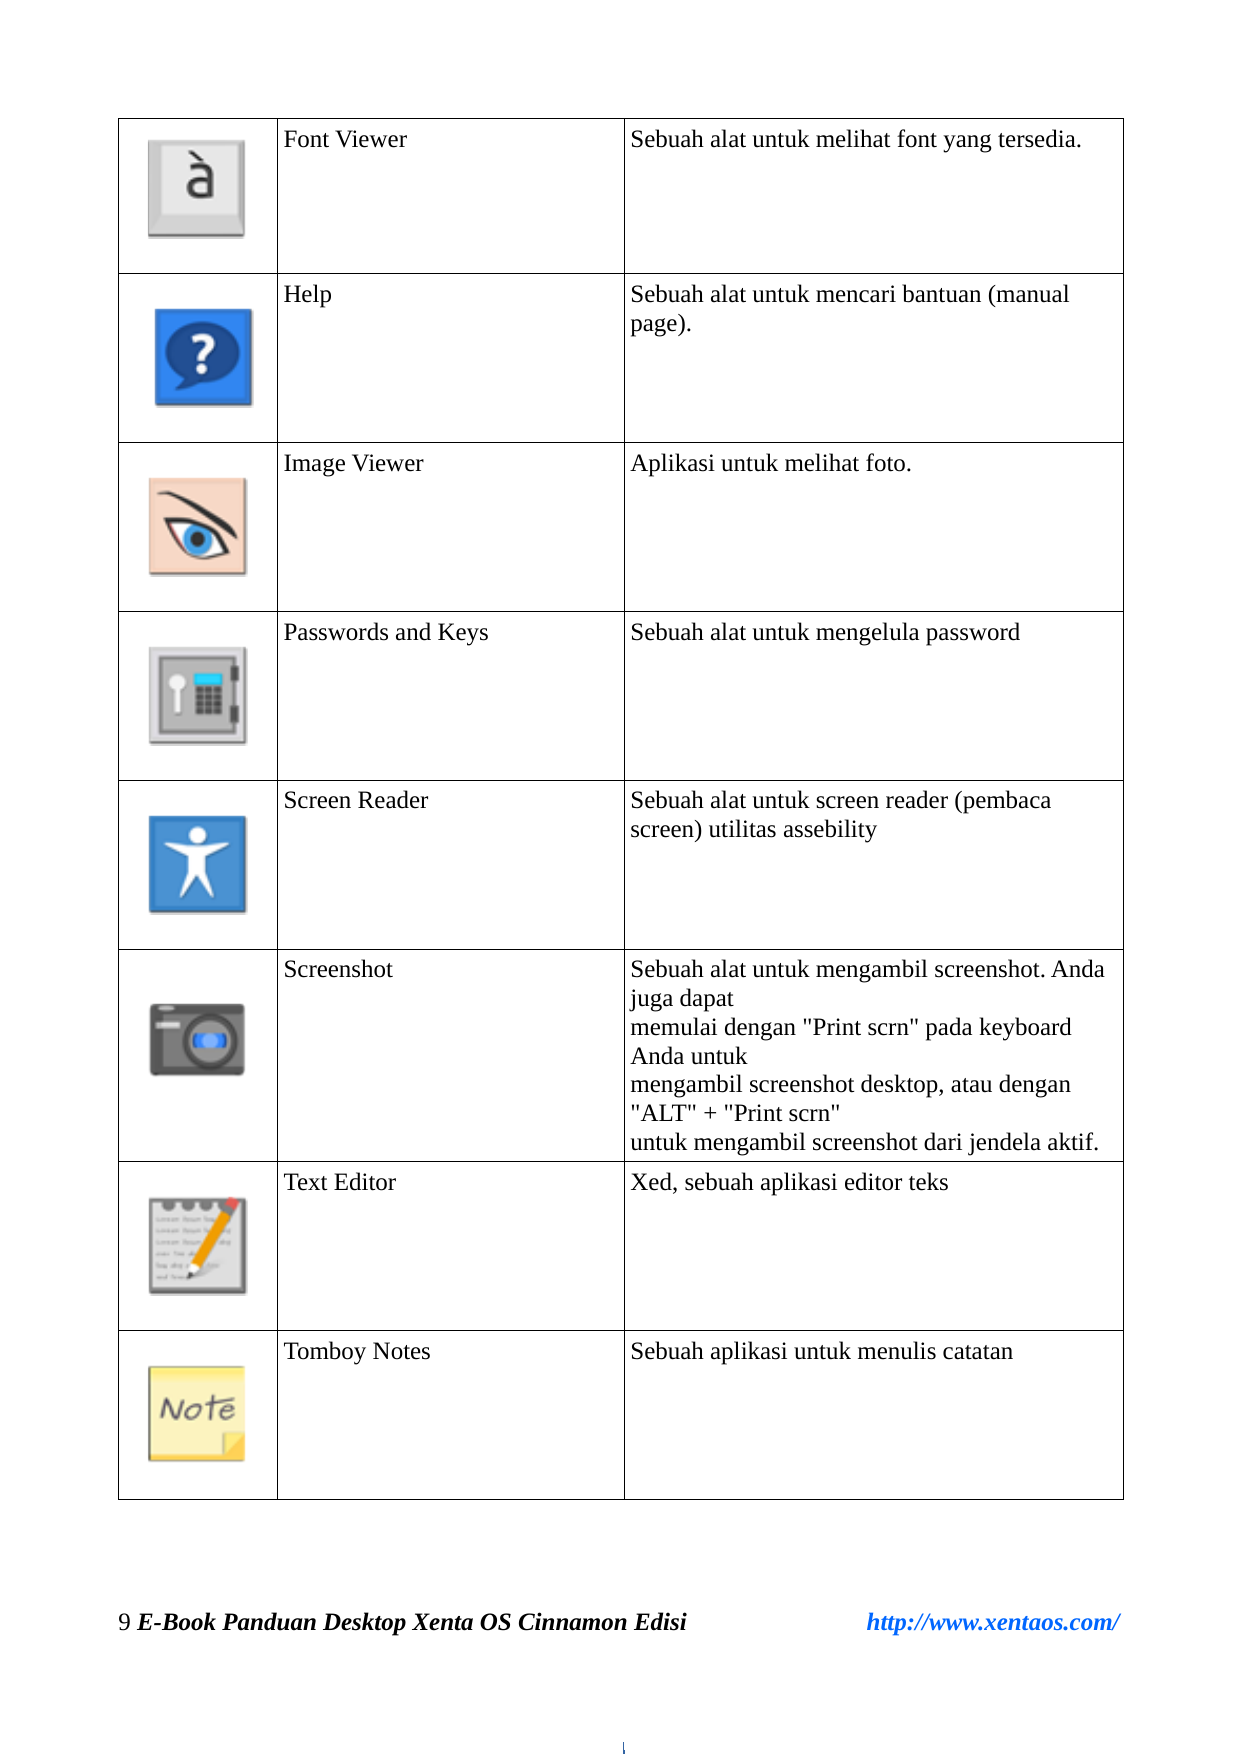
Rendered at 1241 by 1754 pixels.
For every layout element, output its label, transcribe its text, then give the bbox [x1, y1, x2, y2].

picture [147, 476, 248, 577]
picture [147, 1196, 248, 1296]
table_cell Sebuah alat untuk screen reader (pembaca screen) utilitas assebility [625, 781, 1123, 949]
picture [147, 138, 248, 239]
table_cell Screenshot [278, 950, 624, 1161]
table_cell Passwords and Keys [278, 612, 624, 780]
table_cell Sebuah alat untuk melihat font yang tersedia. [625, 119, 1123, 273]
table_cell Text Editor [278, 1162, 624, 1330]
table_cell Sebuah alat untuk mengelula password [625, 612, 1123, 780]
table_cell Sebuah alat untuk mencari bantuan (manual page). [625, 274, 1123, 442]
table_cell [119, 274, 277, 442]
table_cell Screen Reader [278, 781, 624, 949]
table_cell Tomboy Notes [278, 1331, 624, 1499]
table_cell [119, 950, 277, 1161]
table_cell [119, 1162, 277, 1330]
table_cell [119, 119, 277, 273]
picture [147, 814, 248, 915]
table_cell [119, 781, 277, 949]
picture [147, 983, 248, 1084]
picture [153, 307, 254, 408]
table_cell Help [278, 274, 624, 442]
table_cell [119, 443, 277, 611]
table_cell Xed, sebuah aplikasi editor teks [625, 1162, 1123, 1330]
table_cell Aplikasi untuk melihat foto. [625, 443, 1123, 611]
table_cell [119, 612, 277, 780]
table_cell Font Viewer [278, 119, 624, 273]
table_cell Image Viewer [278, 443, 624, 611]
table_cell [119, 1331, 277, 1499]
picture [147, 1365, 248, 1465]
table_cell Sebuah alat untuk mengambil screenshot. Anda juga dapat memulai dengan "Print scrn" pada keyboard Anda untuk mengambil screenshot desktop, atau dengan "ALT" + "Print scrn" untuk mengambil screenshot dari jendela aktif. [625, 950, 1123, 1161]
table_cell Sebuah aplikasi untuk menulis catatan [625, 1331, 1123, 1499]
picture [147, 645, 248, 746]
